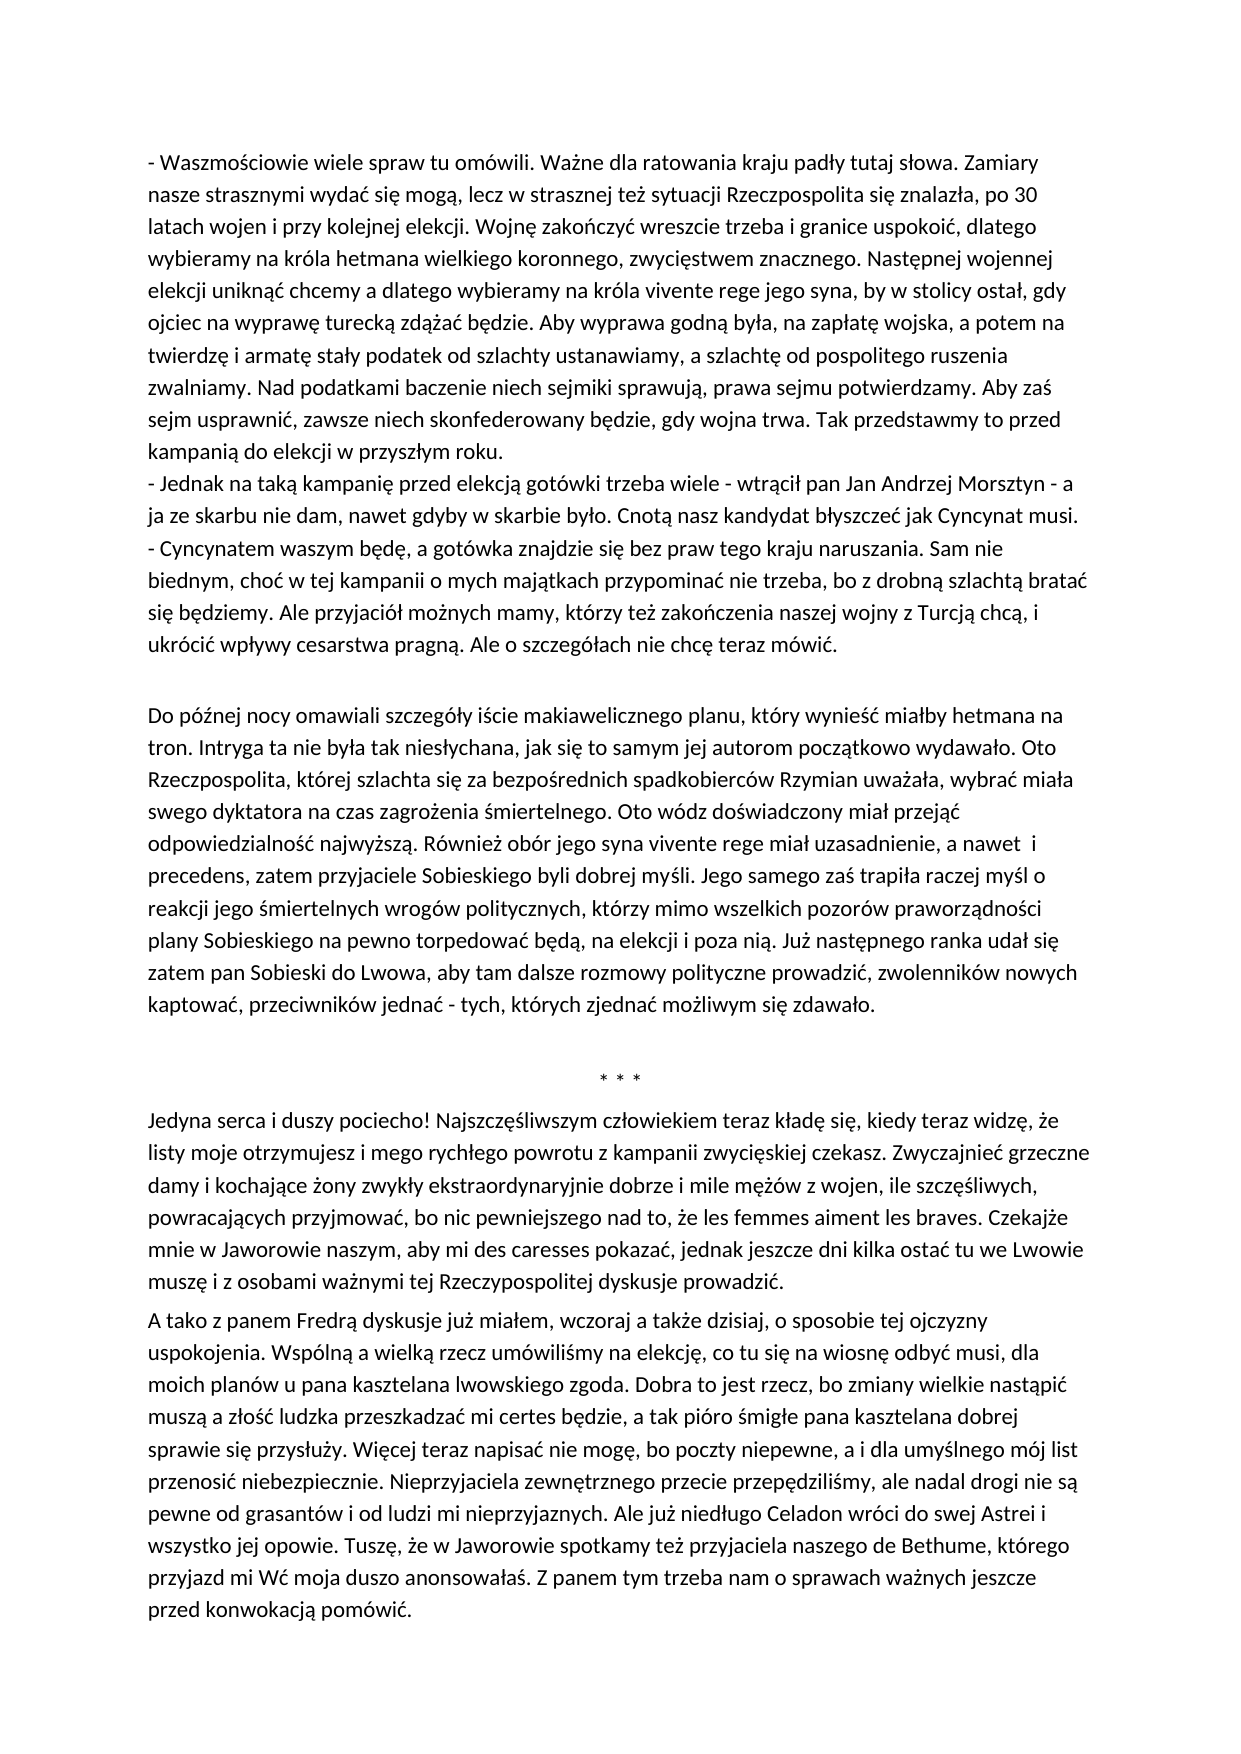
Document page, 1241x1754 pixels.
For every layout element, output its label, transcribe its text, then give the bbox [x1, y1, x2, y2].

text - Waszmościowie wiele spraw tu omówili. Ważne dla ratowania kraju padły tutaj słowa. Zamiary nasze strasznymi wydać się mogą, lecz w strasznej też sytuacji Rzeczpospolita się znalazła, po 30 latach wojen i przy kolejnej elekcji. Wojnę zakończyć wreszcie trzeba i granice uspokoić, dlatego wybieramy na króla hetmana wielkiego koronnego, zwycięstwem znacznego. Następnej wojennej elekcji uniknąć chcemy a dlatego wybieramy na króla vivente rege jego syna, by w stolicy ostał, gdy ojciec na wyprawę turecką zdążać będzie. Aby wyprawa godną była, na zapłatę wojska, a potem na twierdzę i armatę stały podatek od szlachty ustanawiamy, a szlachtę od pospolitego ruszenia zwalniamy. Nad podatkami baczenie niech sejmiki sprawują, prawa sejmu potwierdzamy. Aby zaś sejm usprawnić, zawsze niech skonfederowany będzie, gdy wojna trwa. Tak przedstawmy to przed kampanią do elekcji w przyszłym roku. [148, 148, 1093, 465]
text Do późnej nocy omawiali szczegóły iście makiawelicznego planu, który wynieść miałby hetmana na tron. Intryga ta nie była tak niesłychana, jak się to samym jej autorom początkowo wydawało. Oto Rzeczpospolita, której szlachta się za bezpośrednich spadkobierców Rzymian uważała, wybrać miała swego dyktatora na czas zagrożenia śmiertelnego. Oto wódz doświadczony miał przejąć odpowiedzialność najwyższą. Również obór jego syna vivente rege miał uzasadnienie, a nawet i precedens, zatem przyjaciele Sobieskiego byli dobrej myśli. Jego samego zaś trapiła raczej myśl o reakcji jego śmiertelnych wrogów politycznych, którzy mimo wszelkich pozorów praworządności plany Sobieskiego na pewno torpedować będą, na elekcji i poza nią. Już następnego ranka udał się zatem pan Sobieski do Lwowa, aby tam dalsze rozmowy polityczne prowadzić, zwolenników nowych kaptować, przeciwników jednać - tych, których zjednać możliwym się zdawało. [148, 701, 1093, 1018]
text - Cyncynatem waszym będę, a gotówka znajdzie się bez praw tego kraju naruszania. Sam nie biednym, choć w tej kampanii o mych majątkach przypominać nie trzeba, bo z drobną szlachtą bratać się będziemy. Ale przyjaciół możnych mamy, którzy też zakończenia naszej wojny z Turcją chcą, i ukrócić wpływy cesarstwa pragną. Ale o szczegółach nie chcę teraz mówić. [148, 534, 1093, 658]
text A tako z panem Fredrą dyskusje już miałem, wczoraj a także dzisiaj, o sposobie tej ojczyzny uspokojenia. Wspólną a wielką rzecz umówiliśmy na elekcję, co tu się na wiosnę odbyć musi, dla moich planów u pana kasztelana lwowskiego zgoda. Dobra to jest rzecz, bo zmiany wielkie nastąpić muszą a złość ludzka przeszkadzać mi certes będzie, a tak pióro śmigłe pana kasztelana dobrej sprawie się przysłuży. Więcej teraz napisać nie mogę, bo poczty niepewne, a i dla umyślnego mój list przenosić niebezpiecznie. Nieprzyjaciela zewnętrznego przecie przepędziliśmy, ale nadal drogi nie są pewne od grasantów i od ludzi mi nieprzyjaznych. Ale już niedługo Celadon wróci do swej Astrei i wszystko jej opowie. Tuszę, że w Jaworowie spotkamy też przyjaciela naszego de Bethume, którego przyjazd mi Wć moja duszo anonsowałaś. Z panem tym trzeba nam o sprawach ważnych jeszcze przed konwokacją pomówić. [148, 1306, 1093, 1624]
text - Jednak na taką kampanię przed elekcją gotówki trzeba wiele - wtrącił pan Jan Andrzej Morsztyn - a ja ze skarbu nie dam, nawet gdyby w skarbie było. Cnotą nasz kandydat błyszczeć jak Cyncynat musi. [148, 469, 1093, 530]
text Jedyna serca i duszy pociecho! Najszczęśliwszym człowiekiem teraz kładę się, kiedy teraz widzę, że listy moje otrzymujesz i mego rychłego powrotu z kampanii zwycięskiej czekasz. Zwyczajnieć grzeczne damy i kochające żony zwykły ekstraordynaryjnie dobrze i mile mężów z wojen, ile szczęśliwych, powracających przyjmować, bo nic pewniejszego nad to, że les femmes aiment les braves. Czekajże mnie w Jaworowie naszym, aby mi des caresses pokazać, jednak jeszcze dni kilka ostać tu we Lwowie muszę i z osobami ważnymi tej Rzeczypospolitej dyskusje prowadzić. [148, 1106, 1093, 1295]
text * * * [148, 1068, 1093, 1096]
